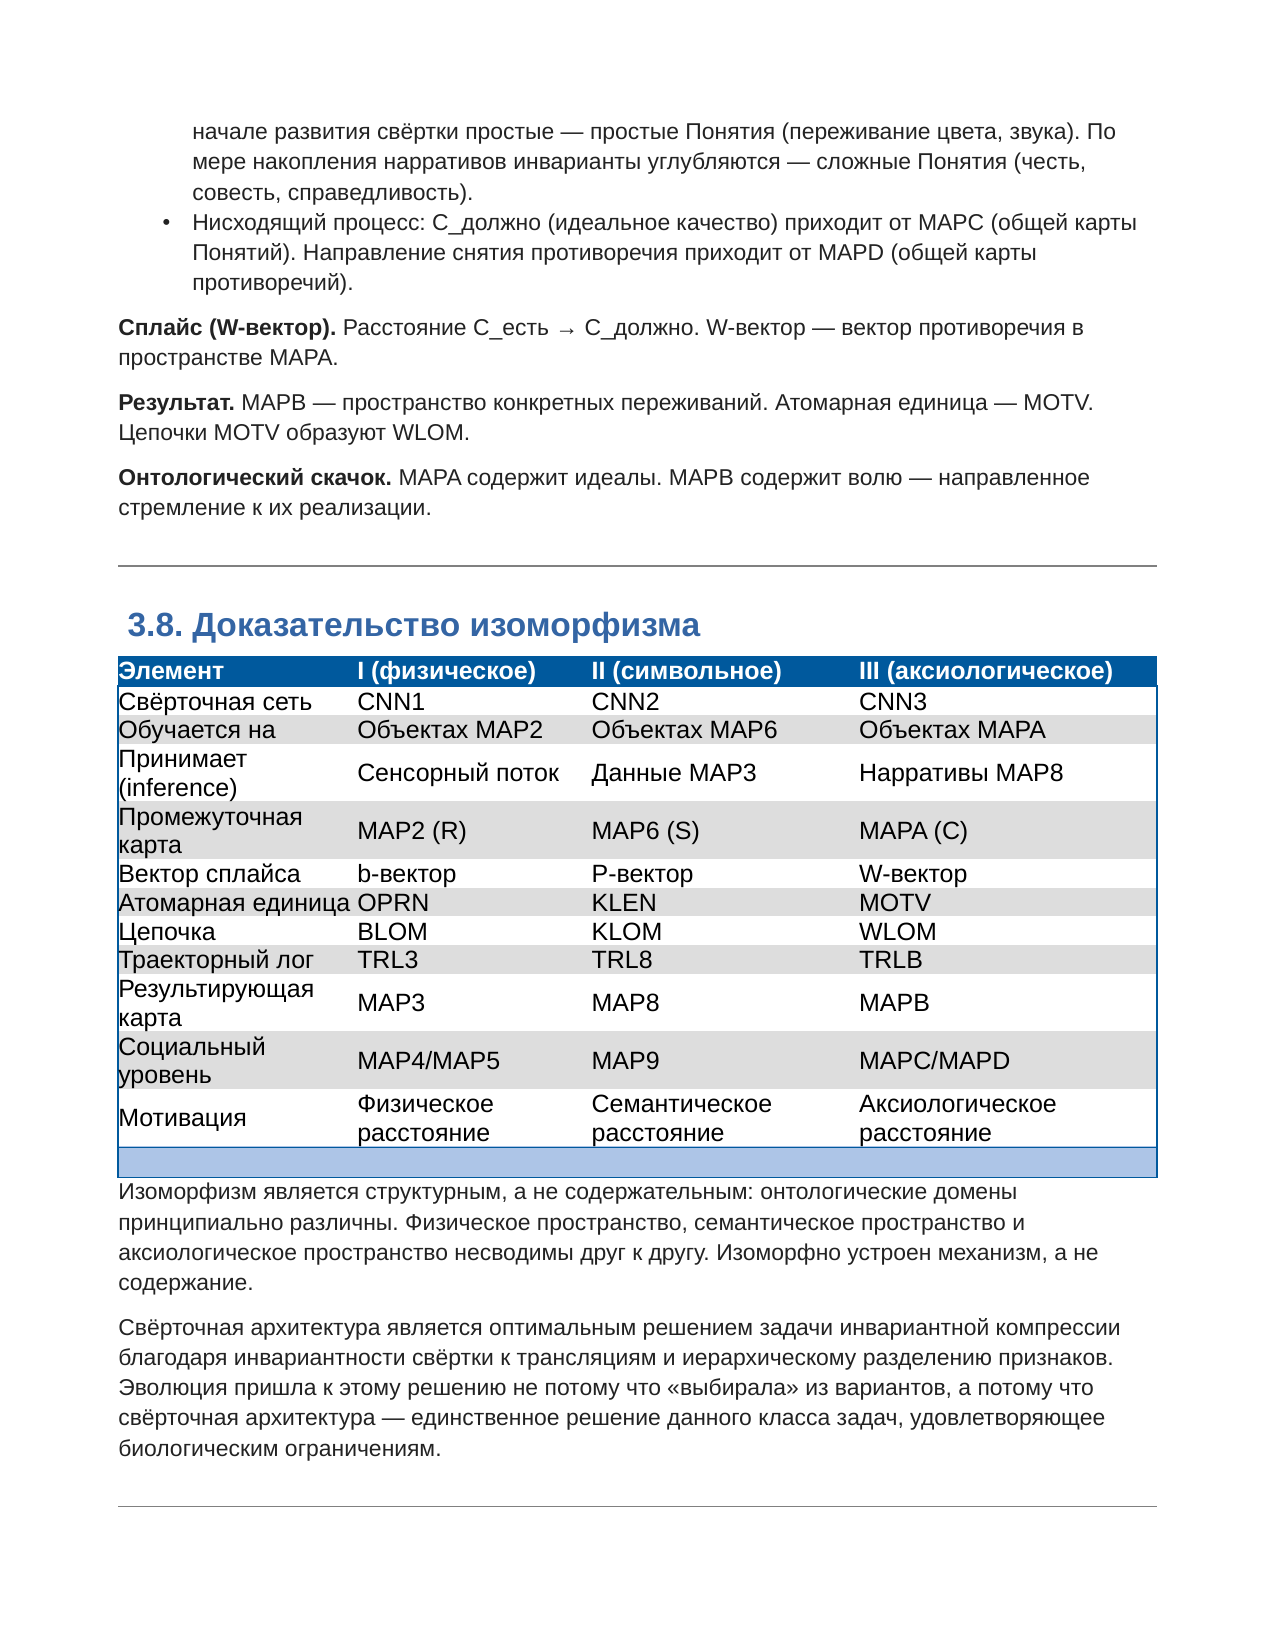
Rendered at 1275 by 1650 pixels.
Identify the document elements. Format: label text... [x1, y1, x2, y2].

table_cell Данные MAP3 [591, 744, 859, 801]
table_cell b-вектор [357, 859, 591, 888]
table_cell Свёрточная сеть [119, 687, 357, 715]
table_cell [591, 1148, 859, 1177]
table_cell TRL3 [357, 945, 591, 974]
table_cell Результирующая карта [119, 974, 357, 1031]
table_cell [859, 1148, 1156, 1177]
table_cell Семантическое расстояние [591, 1089, 859, 1146]
table_cell CNN3 [859, 687, 1156, 715]
table_cell CNN2 [591, 687, 859, 715]
table_cell W-вектор [859, 859, 1156, 888]
table_cell MAP4/MAP5 [357, 1031, 591, 1089]
table_cell Объектах MAP6 [591, 715, 859, 744]
table_cell MAP9 [591, 1031, 859, 1089]
table_cell Атомарная единица [119, 888, 357, 916]
table_cell Мотивация [119, 1089, 357, 1146]
table_cell TRLB [859, 945, 1156, 974]
table_cell Цепочка [119, 916, 357, 945]
table_cell [357, 1148, 591, 1177]
table_cell Траекторный лог [119, 945, 357, 974]
table_cell KLOM [591, 916, 859, 945]
table_cell Физическое расстояние [357, 1089, 591, 1146]
text Изоморфизм является структурным, а не содержательным: онтологические домены принципиально различны. Физическое пространство, семантическое пространство и аксиологическое пространство несводимы друг к другу. Изоморфно устроен механизм, а не содержание. [118, 1178, 1157, 1295]
table_header Элемент [118, 656, 357, 685]
table_cell MAP3 [357, 974, 591, 1031]
table_header I (физическое) [357, 656, 591, 685]
table_cell Социальный уровень [119, 1031, 357, 1089]
table_cell P-вектор [591, 859, 859, 888]
table_header II (символьное) [591, 656, 859, 685]
text Результат. MAPB — пространство конкретных переживаний. Атомарная единица — MOTV. Цепочки MOTV образуют WLOM. [118, 389, 1157, 446]
table_cell Обучается на [119, 715, 357, 744]
table_cell BLOM [357, 916, 591, 945]
table_header III (аксиологическое) [859, 656, 1157, 685]
text Онтологический скачок. MAPA содержит идеалы. MAPB содержит волю — направленное стремление к их реализации. [118, 464, 1157, 521]
table_cell MAPB [859, 974, 1156, 1031]
table_cell Промежуточная карта [119, 801, 357, 859]
table_cell CNN1 [357, 687, 591, 715]
table_cell MAPC/MAPD [859, 1031, 1156, 1089]
table_cell TRL8 [591, 945, 859, 974]
table_cell Сенсорный поток [357, 744, 591, 801]
table_cell WLOM [859, 916, 1156, 945]
list начале развития свёртки простые — простые Понятия (переживание цвета, звука). По мере накопления нарративов инварианты углубляются — сложные Понятия (честь, совесть, справедливость). [162, 118, 1157, 205]
table_cell [119, 1148, 357, 1177]
table_cell MOTV [859, 888, 1156, 916]
text Свёрточная архитектура является оптимальным решением задачи инвариантной компрессии благодаря инвариантности свёртки к трансляциям и иерархическому разделению признаков. Эволюция пришла к этому решению не потому что «выбирала» из вариантов, а потому что свёрточная архитектура — единственное решение данного класса задач, удовлетворяющее биологическим ограничениям. [118, 1314, 1157, 1461]
table_cell Аксиологическое расстояние [859, 1089, 1156, 1146]
text Сплайс (W-вектор). Расстояние C_есть → C_должно. W-вектор — вектор противоречия в пространстве MAPA. [118, 314, 1157, 371]
table_cell Нарративы MAP8 [859, 744, 1156, 801]
table_cell MAP6 (S) [591, 801, 859, 859]
table_cell KLEN [591, 888, 859, 916]
table_cell MAPA (C) [859, 801, 1156, 859]
table_cell MAP8 [591, 974, 859, 1031]
table_cell MAP2 (R) [357, 801, 591, 859]
subtitle Доказательство изоморфизма [118, 605, 1157, 644]
list Нисходящий процесс: C_должно (идеальное качество) приходит от MAPC (общей карты Понятий). Направление снятия противоречия приходит от MAPD (общей карты противоречий). [162, 209, 1157, 296]
table_cell Принимает (inference) [119, 744, 357, 801]
table_cell OPRN [357, 888, 591, 916]
table_cell Вектор сплайса [119, 859, 357, 888]
table_cell Объектах MAPA [859, 715, 1156, 744]
table_cell Объектах MAP2 [357, 715, 591, 744]
